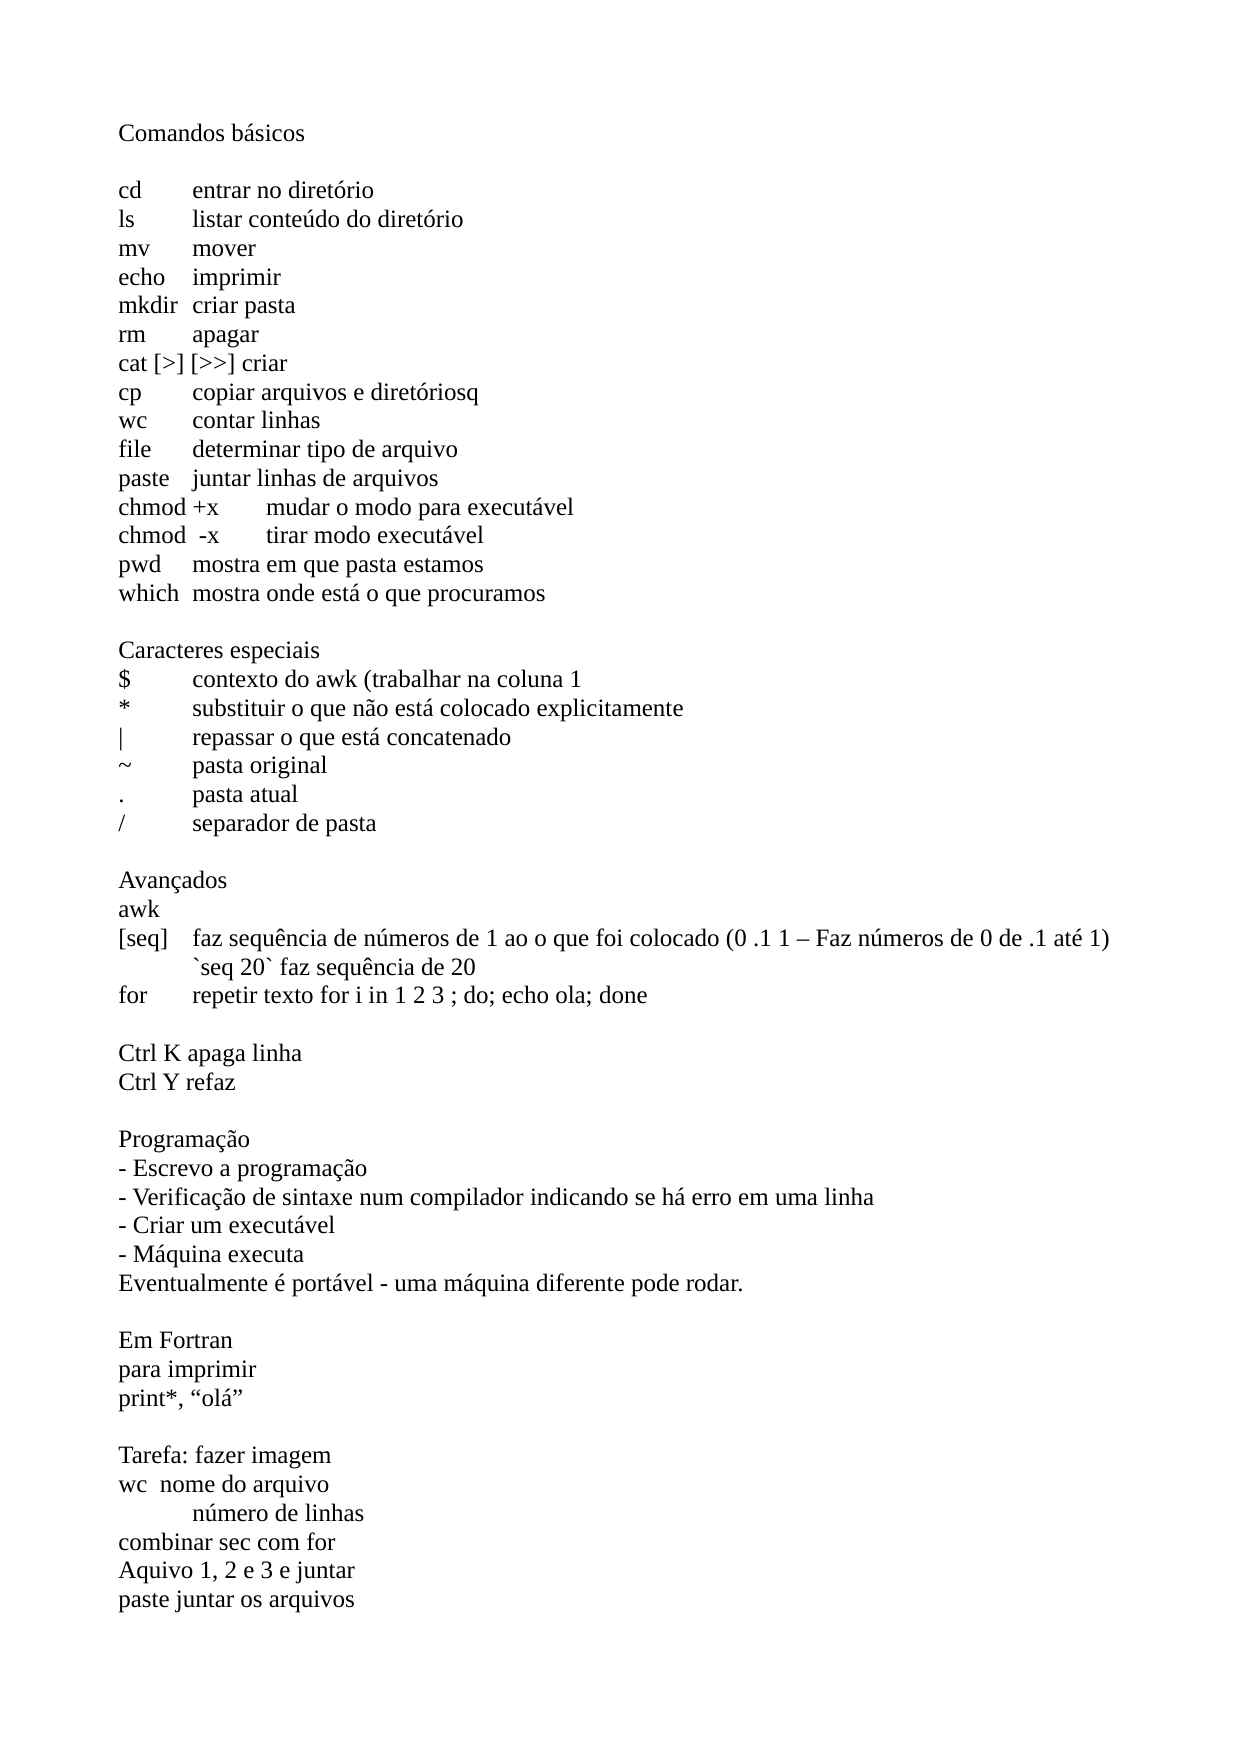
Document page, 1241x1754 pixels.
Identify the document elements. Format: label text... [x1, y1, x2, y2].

text which mostra onde está o que procuramos [118, 578, 1122, 607]
text Programação [118, 1124, 1122, 1153]
text / separador de pasta [118, 808, 1122, 837]
text Ctrl K apaga linha [118, 1038, 1122, 1067]
text chmod -x tirar modo executável [118, 521, 1122, 549]
text número de linhas [118, 1498, 1122, 1527]
text `seq 20` faz sequência de 20 [118, 952, 1122, 981]
text pwd mostra em que pasta estamos [118, 549, 1122, 578]
text echo imprimir [118, 262, 1122, 291]
text cp copiar arquivos e diretóriosq [118, 377, 1122, 406]
text - Escrevo a programação [118, 1153, 1122, 1182]
text mkdir criar pasta [118, 291, 1122, 319]
text . pasta atual [118, 779, 1122, 808]
text rm apagar [118, 319, 1122, 348]
text * substituir o que não está colocado explicitamente [118, 693, 1122, 722]
text Comandos básicos [118, 118, 1122, 147]
text - Criar um executável [118, 1211, 1122, 1239]
text [seq] faz sequência de números de 1 ao o que foi colocado (0 .1 1 – Faz números de 0 de .1 até 1) [118, 923, 1122, 952]
text ls listar conteúdo do diretório [118, 204, 1122, 233]
text paste juntar linhas de arquivos [118, 463, 1122, 492]
text mv mover [118, 233, 1122, 262]
text wc nome do arquivo [118, 1469, 1122, 1498]
text Aquivo 1, 2 e 3 e juntar [118, 1556, 1122, 1584]
text for repetir texto for i in 1 2 3 ; do; echo ola; done [118, 981, 1122, 1009]
text Tarefa: fazer imagem [118, 1441, 1122, 1469]
text cat [>] [>>] criar [118, 348, 1122, 377]
text wc contar linhas [118, 406, 1122, 434]
text - Máquina executa [118, 1239, 1122, 1268]
text | repassar o que está concatenado [118, 722, 1122, 751]
text Avançados [118, 866, 1122, 894]
text cd entrar no diretório [118, 176, 1122, 204]
text file determinar tipo de arquivo [118, 434, 1122, 463]
text Caracteres especiais [118, 636, 1122, 664]
text awk [118, 894, 1122, 923]
text chmod +x mudar o modo para executável [118, 492, 1122, 521]
text ~ pasta original [118, 751, 1122, 779]
text Eventualmente é portável - uma máquina diferente pode rodar. [118, 1268, 1122, 1297]
text $ contexto do awk (trabalhar na coluna 1 [118, 664, 1122, 693]
text paste juntar os arquivos [118, 1584, 1122, 1613]
text Em Fortran [118, 1326, 1122, 1354]
text Ctrl Y refaz [118, 1067, 1122, 1096]
text - Verificação de sintaxe num compilador indicando se há erro em uma linha [118, 1182, 1122, 1211]
text print*, “olá” [118, 1383, 1122, 1412]
text para imprimir [118, 1354, 1122, 1383]
text combinar sec com for [118, 1527, 1122, 1556]
